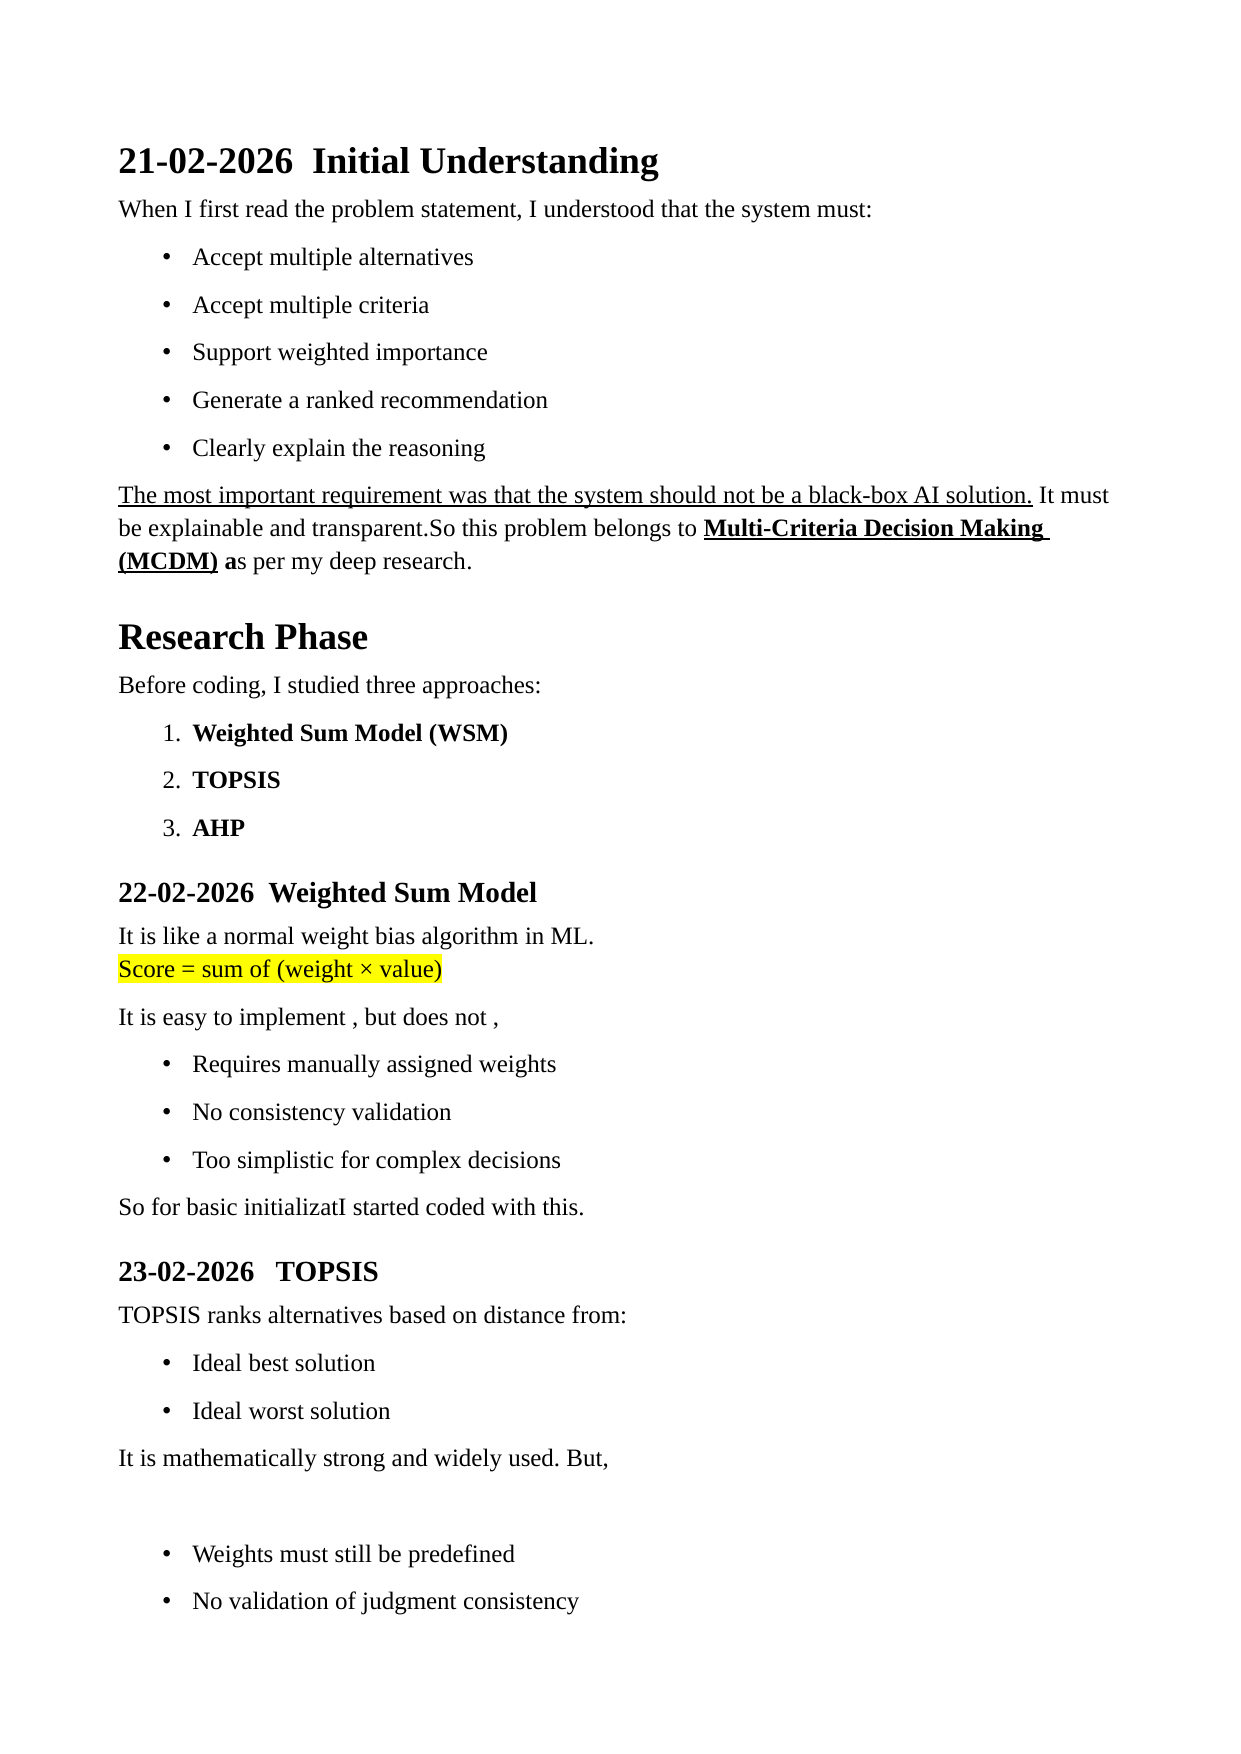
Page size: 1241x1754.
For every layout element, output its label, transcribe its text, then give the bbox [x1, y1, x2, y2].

list Weights must still be predefined [162, 1539, 1122, 1567]
text When I first read the problem statement, I understood that the system must: [118, 194, 1122, 223]
text TOPSIS ranks alternatives based on distance from: [118, 1301, 1122, 1329]
list TOPSIS [162, 766, 1122, 794]
list AHP [162, 813, 1122, 842]
list Too simplistic for complex decisions [162, 1145, 1122, 1173]
list No consistency validation [162, 1097, 1122, 1126]
subtitle 22-02-2026 Weighted Sum Model [118, 875, 1122, 909]
list Ideal best solution [162, 1348, 1122, 1377]
list No validation of judgment consistency [162, 1586, 1122, 1615]
text The most important requirement was that the system should not be a black-box AI solution. It must be explainable and transparent.So this problem belongs to Multi-Criteria Decision Making (MCDM) as per my deep research. [118, 480, 1122, 575]
subtitle 23-02-2026 TOPSIS [118, 1254, 1122, 1288]
list Weighted Sum Model (WSM) [162, 718, 1122, 747]
list Clearly explain the reasoning [162, 433, 1122, 461]
text Before coding, I studied three approaches: [118, 670, 1122, 699]
subtitle 21-02-2026 Initial Understanding [118, 139, 1122, 182]
list Requires manually assigned weights [162, 1049, 1122, 1078]
list Accept multiple criteria [162, 290, 1122, 318]
list Accept multiple alternatives [162, 242, 1122, 271]
list Generate a ranked recommendation [162, 385, 1122, 414]
text So for basic initializatI started coded with this. [118, 1192, 1122, 1221]
text It is like a normal weight bias algorithm in ML. Score = sum of (weight × value) [118, 921, 1122, 983]
list Support weighted importance [162, 337, 1122, 366]
text It is mathematically strong and widely used. But, [118, 1443, 1122, 1472]
text It is easy to implement , but does not , [118, 1002, 1122, 1031]
list Ideal worst solution [162, 1396, 1122, 1424]
subtitle Research Phase [118, 615, 1122, 658]
